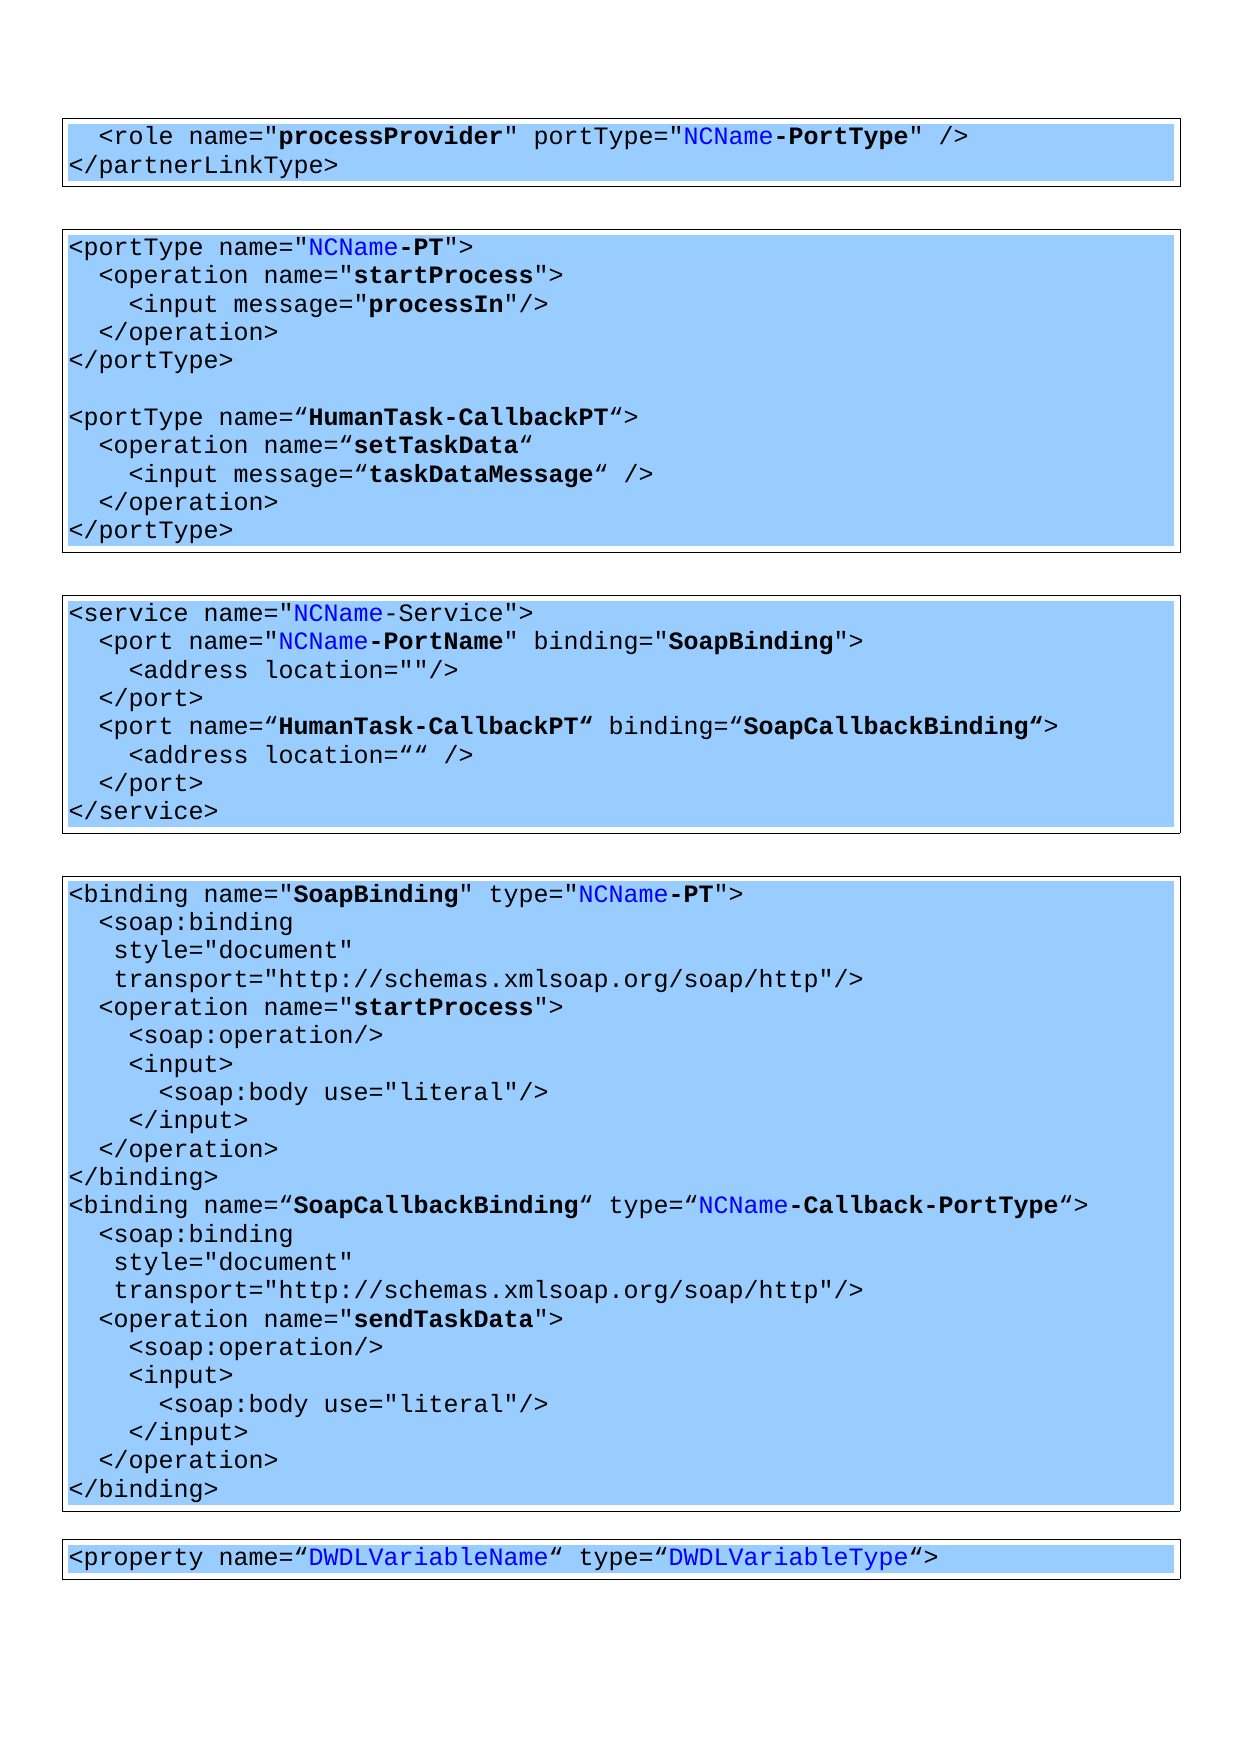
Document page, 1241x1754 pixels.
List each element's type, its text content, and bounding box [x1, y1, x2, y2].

table_header <binding name="SoapBinding" type="NCName-PT"> <soap:binding style="document" transport="http://schemas.xmlsoap.org/soap/http"/> <operation name="startProcess"> <soap:operation/> <input> <soap:body use="literal"/> </input> </operation> </binding> <binding name=“SoapCallbackBinding“ type=“NCName-Callback-PortType“> <soap:binding style="document" transport="http://schemas.xmlsoap.org/soap/http"/> <operation name="sendTaskData"> <soap:operation/> <input> <soap:body use="literal"/> </input> </operation> </binding> [63, 877, 1180, 1511]
table_header <role name="processProvider" portType="NCName-PortType" /> </partnerLinkType> [63, 119, 1180, 186]
table_header <property name=“DWDLVariableName“ type=“DWDLVariableType“> [63, 1540, 1180, 1579]
table_header <portType name="NCName-PT"> <operation name="startProcess"> <input message="processIn"/> </operation> </portType> <portType name=“HumanTask-CallbackPT“> <operation name=“setTaskData“ <input message=“taskDataMessage“ /> </operation> </portType> [63, 230, 1180, 552]
table_header <service name="NCName-Service"> <port name="NCName-PortName" binding="SoapBinding"> <address location=""/> </port> <port name=“HumanTask-CallbackPT“ binding=“SoapCallbackBinding“> <address location=““ /> </port> </service> [63, 596, 1180, 833]
